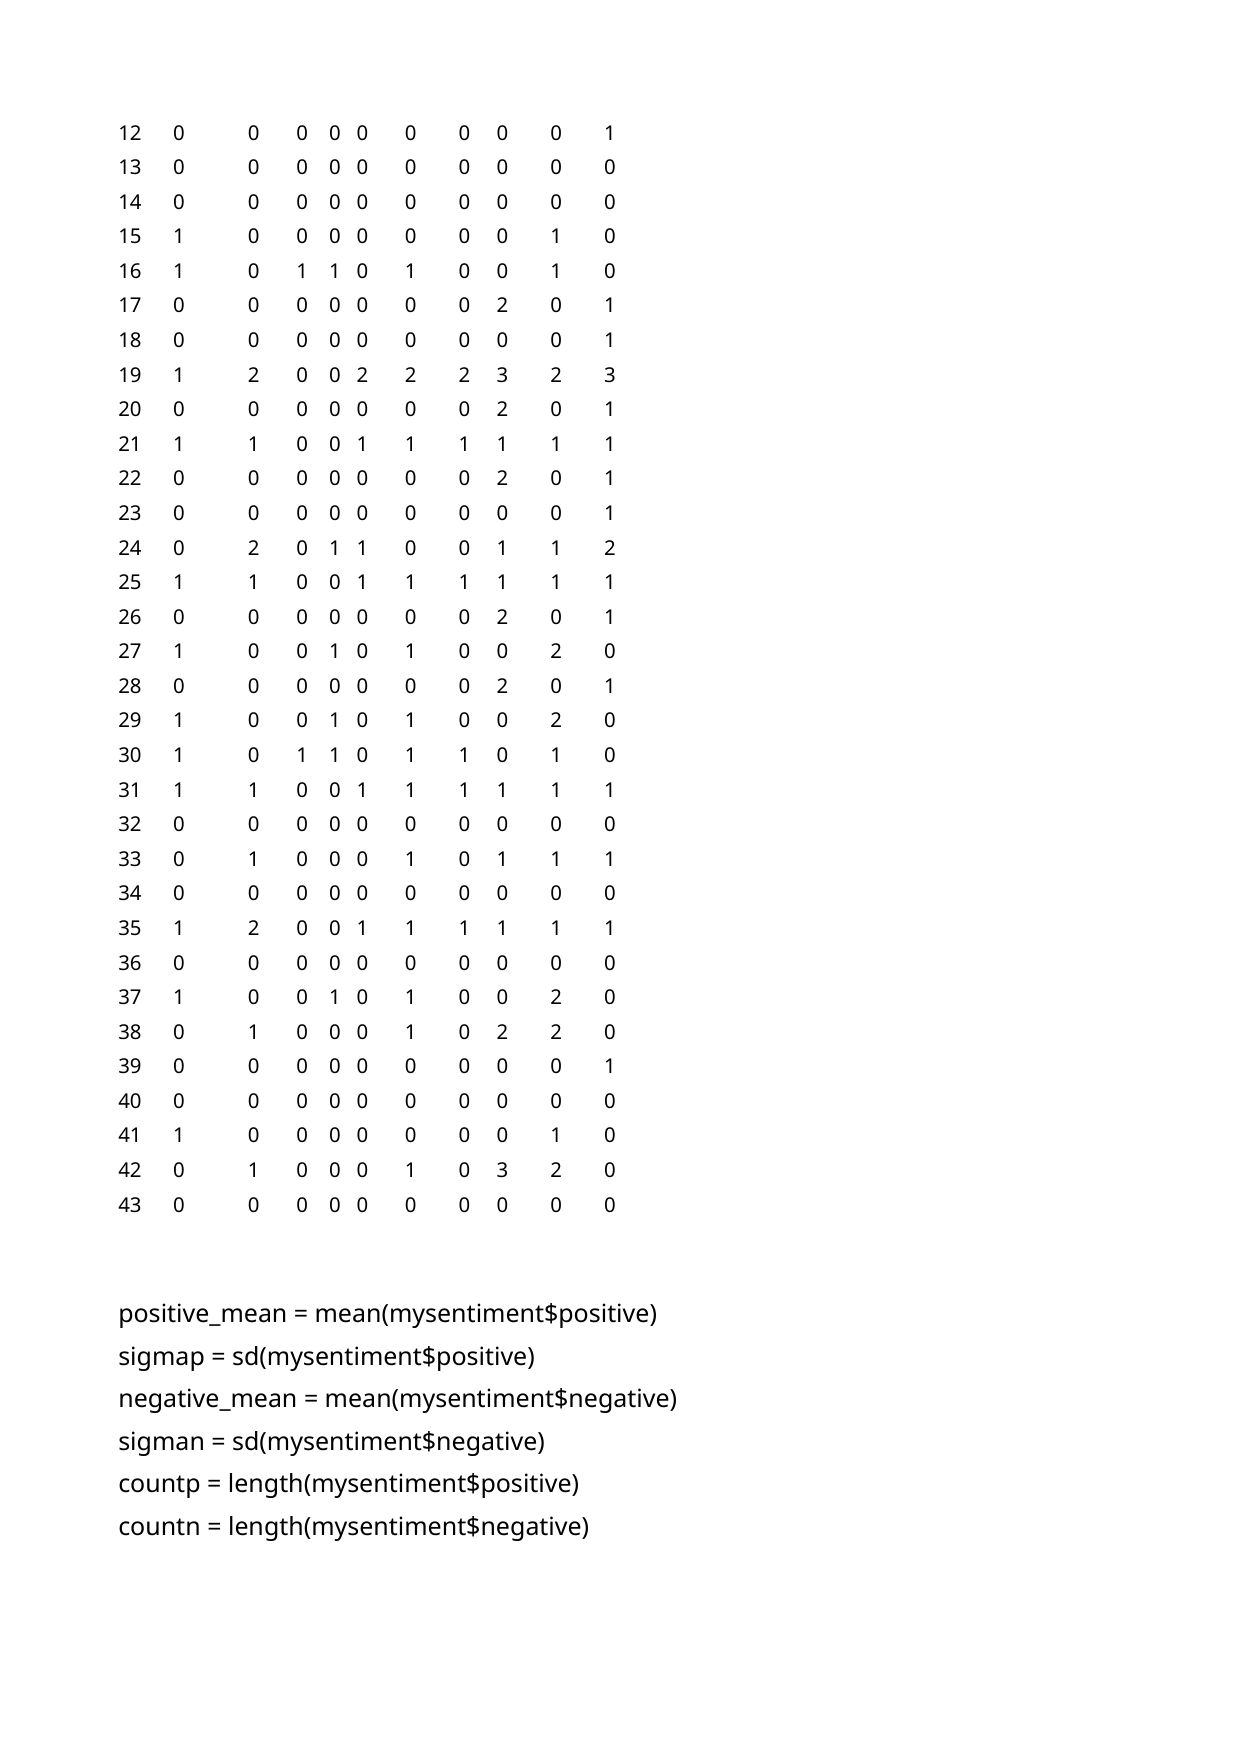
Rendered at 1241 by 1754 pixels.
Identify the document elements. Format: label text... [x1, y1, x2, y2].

text 28 0 0 0 0 0 0 0 2 0 1 [118, 671, 1122, 699]
text 40 0 0 0 0 0 0 0 0 0 0 [118, 1086, 1122, 1114]
text countn = length(mysentiment$negative) [118, 1508, 1122, 1542]
text 37 1 0 0 1 0 1 0 0 2 0 [118, 983, 1122, 1010]
text 17 0 0 0 0 0 0 0 2 0 1 [118, 291, 1122, 319]
text sigman = sd(mysentiment$negative) [118, 1423, 1122, 1457]
text 26 0 0 0 0 0 0 0 2 0 1 [118, 602, 1122, 630]
text 41 1 0 0 0 0 0 0 0 1 0 [118, 1121, 1122, 1149]
text 39 0 0 0 0 0 0 0 0 0 1 [118, 1052, 1122, 1079]
text 21 1 1 0 0 1 1 1 1 1 1 [118, 429, 1122, 457]
text 16 1 0 1 1 0 1 0 0 1 0 [118, 256, 1122, 284]
text negative_mean = mean(mysentiment$negative) [118, 1381, 1122, 1415]
text 29 1 0 0 1 0 1 0 0 2 0 [118, 706, 1122, 734]
text positive_mean = mean(mysentiment$positive) [118, 1296, 1122, 1330]
text 36 0 0 0 0 0 0 0 0 0 0 [118, 948, 1122, 976]
text 23 0 0 0 0 0 0 0 0 0 1 [118, 498, 1122, 526]
text 31 1 1 0 0 1 1 1 1 1 1 [118, 775, 1122, 803]
text 12 0 0 0 0 0 0 0 0 0 1 [118, 118, 1122, 146]
text 42 0 1 0 0 0 1 0 3 2 0 [118, 1156, 1122, 1183]
text 25 1 1 0 0 1 1 1 1 1 1 [118, 568, 1122, 595]
text 43 0 0 0 0 0 0 0 0 0 0 [118, 1190, 1122, 1218]
text 14 0 0 0 0 0 0 0 0 0 0 [118, 187, 1122, 215]
text 27 1 0 0 1 0 1 0 0 2 0 [118, 637, 1122, 664]
text 35 1 2 0 0 1 1 1 1 1 1 [118, 913, 1122, 941]
text 30 1 0 1 1 0 1 1 0 1 0 [118, 741, 1122, 768]
text 24 0 2 0 1 1 0 0 1 1 2 [118, 533, 1122, 561]
text 13 0 0 0 0 0 0 0 0 0 0 [118, 153, 1122, 180]
text 20 0 0 0 0 0 0 0 2 0 1 [118, 395, 1122, 422]
text 33 0 1 0 0 0 1 0 1 1 1 [118, 844, 1122, 872]
text 34 0 0 0 0 0 0 0 0 0 0 [118, 879, 1122, 907]
text 19 1 2 0 0 2 2 2 3 2 3 [118, 360, 1122, 388]
text 38 0 1 0 0 0 1 0 2 2 0 [118, 1017, 1122, 1045]
text 22 0 0 0 0 0 0 0 2 0 1 [118, 464, 1122, 492]
text countp = length(mysentiment$positive) [118, 1466, 1122, 1500]
text sigmap = sd(mysentiment$positive) [118, 1338, 1122, 1372]
text 15 1 0 0 0 0 0 0 0 1 0 [118, 222, 1122, 249]
text 32 0 0 0 0 0 0 0 0 0 0 [118, 810, 1122, 837]
text 18 0 0 0 0 0 0 0 0 0 1 [118, 326, 1122, 353]
